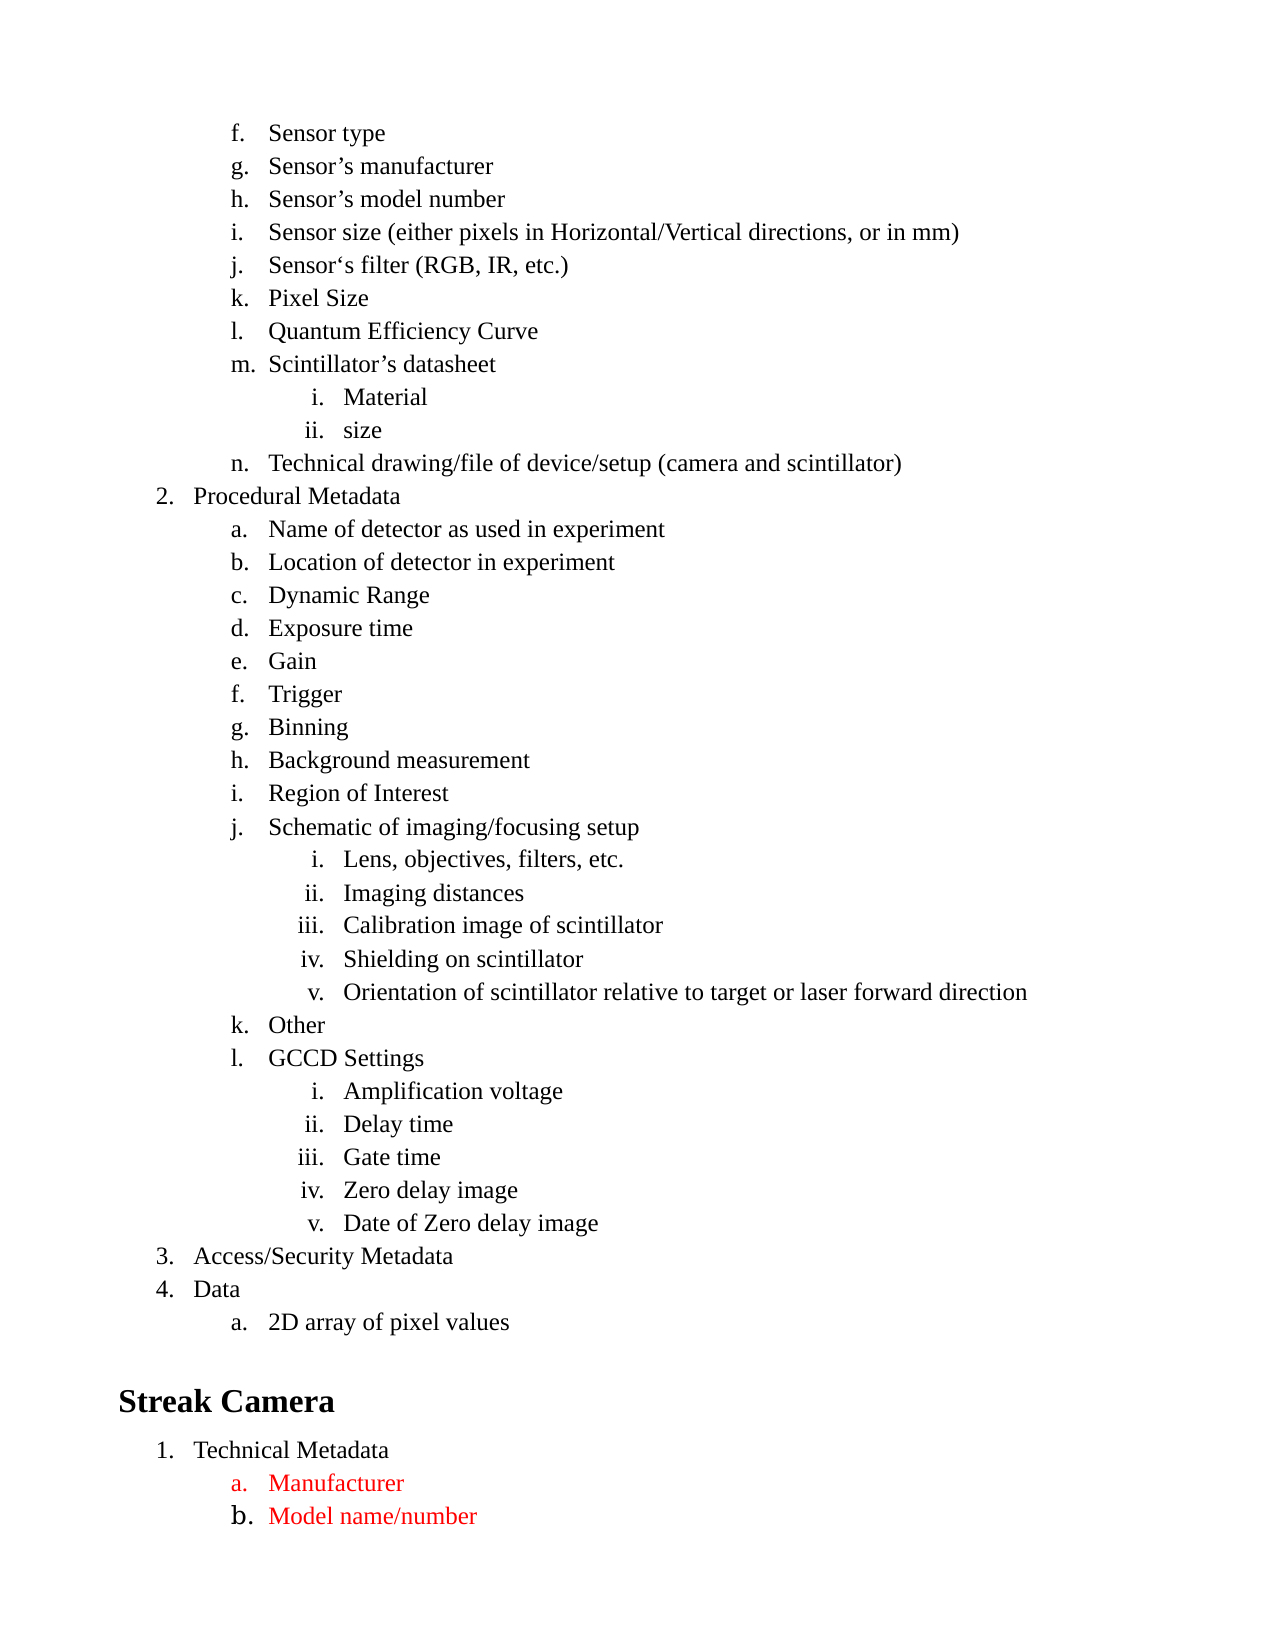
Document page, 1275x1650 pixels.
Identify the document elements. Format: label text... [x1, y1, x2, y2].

list Lens, objectives, filters, etc. [324, 844, 1157, 873]
list Model name/number [231, 1501, 1157, 1530]
list Orientation of scintillator relative to target or laser forward direction [324, 977, 1157, 1005]
list Access/Security Metadata [156, 1241, 1157, 1269]
list size [324, 415, 1157, 444]
list Procedural Metadata [156, 481, 1157, 510]
list Other [231, 1010, 1157, 1038]
list Region of Interest [231, 778, 1157, 807]
list Exposure time [231, 613, 1157, 642]
list Sensor’s manufacturer [231, 151, 1157, 180]
list Dynamic Range [231, 580, 1157, 609]
list Calibration image of scintillator [324, 911, 1157, 939]
list Amplification voltage [324, 1076, 1157, 1104]
list Trigger [231, 679, 1157, 708]
list Quantum Efficiency Curve [231, 316, 1157, 345]
list Data [156, 1274, 1157, 1303]
list Technical Metadata [156, 1435, 1157, 1464]
list Date of Zero delay image [324, 1208, 1157, 1237]
list GCCD Settings [231, 1043, 1157, 1071]
list Zero delay image [324, 1175, 1157, 1203]
list Background measurement [231, 746, 1157, 774]
list Sensor’s model number [231, 184, 1157, 213]
list Technical drawing/file of device/setup (camera and scintillator) [231, 448, 1157, 477]
list Binning [231, 712, 1157, 741]
list Name of detector as used in experiment [231, 514, 1157, 543]
list Scintillator’s datasheet [231, 349, 1157, 378]
list Sensor size (either pixels in Horizontal/Vertical directions, or in mm) [231, 217, 1157, 246]
list Sensor‘s filter (RGB, IR, etc.) [231, 250, 1157, 279]
list Gate time [324, 1142, 1157, 1171]
list Pixel Size [231, 283, 1157, 312]
list Material [324, 382, 1157, 411]
list Shielding on scintillator [324, 944, 1157, 972]
list Imaging distances [324, 878, 1157, 906]
list Delay time [324, 1109, 1157, 1137]
list Location of detector in experiment [231, 547, 1157, 576]
list Gain [231, 646, 1157, 675]
list Manufacturer [231, 1468, 1157, 1497]
list 2D array of pixel values [231, 1307, 1157, 1336]
list Sensor type [231, 118, 1157, 147]
list Schematic of imaging/focusing setup [231, 812, 1157, 840]
subtitle Streak Camera [118, 1382, 1157, 1420]
